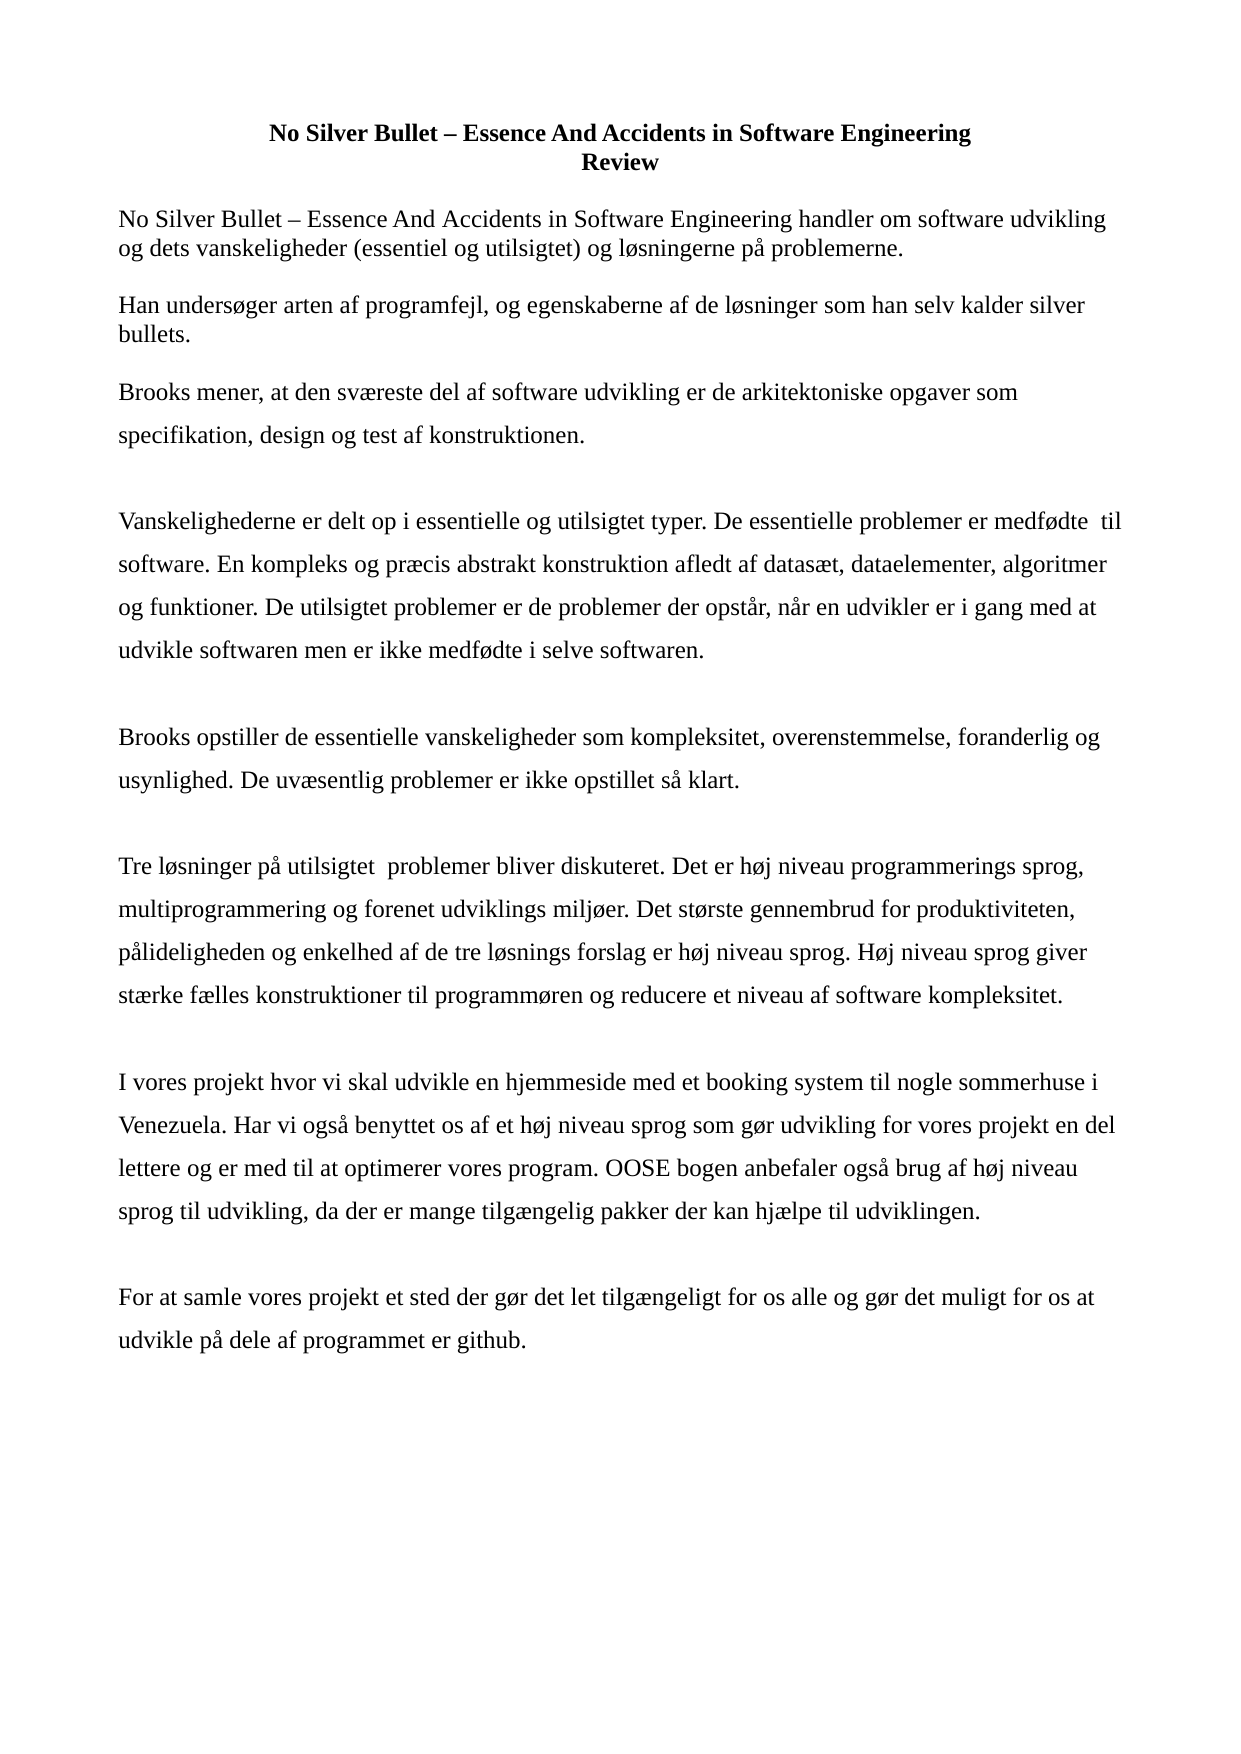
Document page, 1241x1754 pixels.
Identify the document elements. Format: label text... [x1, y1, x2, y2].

text No Silver Bullet – Essence And Accidents in Software Engineering [118, 118, 1122, 147]
text Brooks mener, at den sværeste del af software udvikling er de arkitektoniske opgaver som specifikation, design og test af konstruktionen. [118, 377, 1122, 449]
text Brooks opstiller de essentielle vanskeligheder som kompleksitet, overenstemmelse, foranderlig og usynlighed. De uvæsentlig problemer er ikke opstillet så klart. [118, 722, 1122, 794]
text For at samle vores projekt et sted der gør det let tilgængeligt for os alle og gør det muligt for os at udvikle på dele af programmet er github. [118, 1282, 1122, 1354]
text No Silver Bullet – Essence And Accidents in Software Engineering handler om software udvikling og dets vanskeligheder (essentiel og utilsigtet) og løsningerne på problemerne. [118, 204, 1122, 262]
text Tre løsninger på utilsigtet problemer bliver diskuteret. Det er høj niveau programmerings sprog, multiprogrammering og forenet udviklings miljøer. Det største gennembrud for produktiviteten, pålideligheden og enkelhed af de tre løsnings forslag er høj niveau sprog. Høj niveau sprog giver stærke fælles konstruktioner til programmøren og reducere et niveau af software kompleksitet. [118, 851, 1122, 1009]
text Review [118, 147, 1122, 176]
text Han undersøger arten af programfejl, og egenskaberne af de løsninger som han selv kalder silver bullets. [118, 291, 1122, 348]
text Vanskelighederne er delt op i essentielle og utilsigtet typer. De essentielle problemer er medfødte til software. En kompleks og præcis abstrakt konstruktion afledt af datasæt, dataelementer, algoritmer og funktioner. De utilsigtet problemer er de problemer der opstår, når en udvikler er i gang med at udvikle softwaren men er ikke medfødte i selve softwaren. [118, 506, 1122, 664]
text I vores projekt hvor vi skal udvikle en hjemmeside med et booking system til nogle sommerhuse i Venezuela. Har vi også benyttet os af et høj niveau sprog som gør udvikling for vores projekt en del lettere og er med til at optimerer vores program. OOSE bogen anbefaler også brug af høj niveau sprog til udvikling, da der er mange tilgængelig pakker der kan hjælpe til udviklingen. [118, 1067, 1122, 1225]
